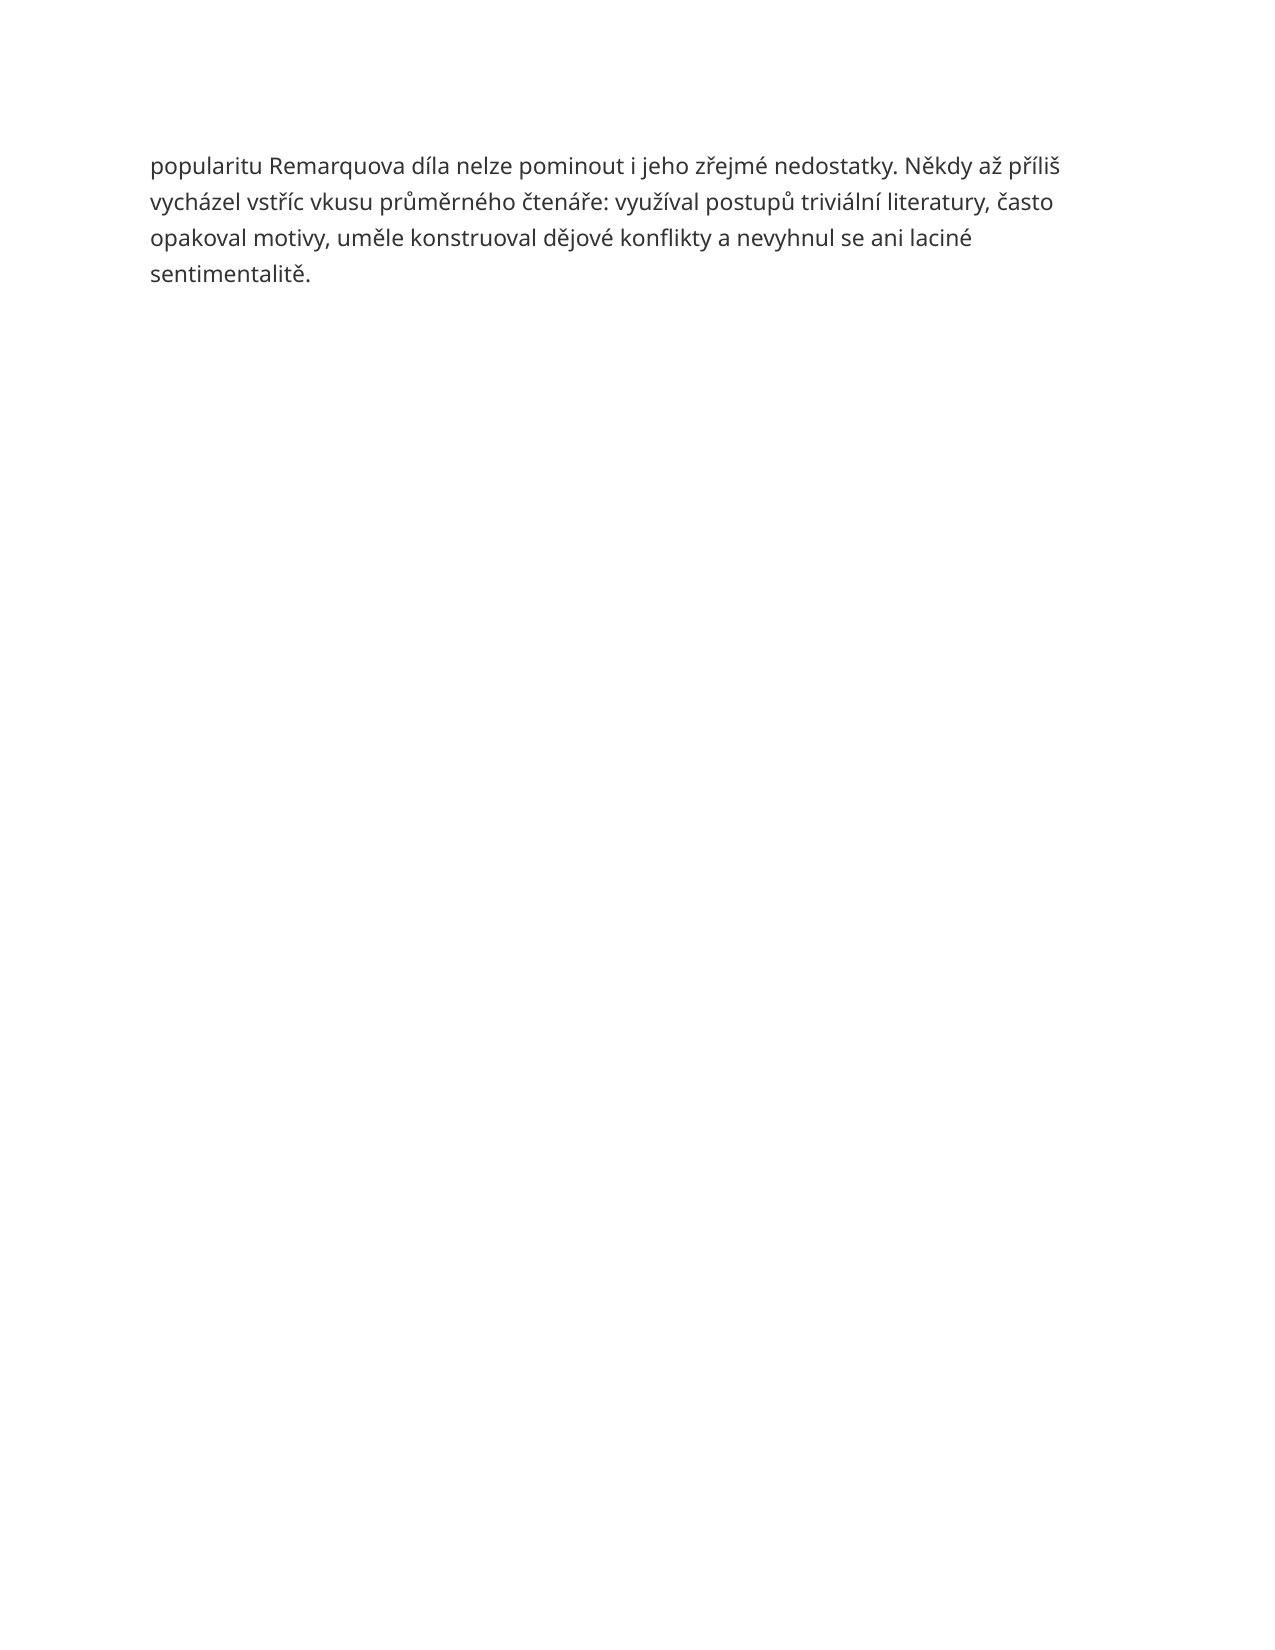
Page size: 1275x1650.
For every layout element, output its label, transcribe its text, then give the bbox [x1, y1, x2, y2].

text popularitu Remarquova díla nelze pominout i jeho zřejmé nedostatky. Někdy až příliš vycházel vstříc vkusu průměrného čtenáře: využíval postupů triviální literatury, často opakoval motivy, uměle konstruoval dějové konflikty a nevyhnul se ani laciné sentimentalitě. [150, 150, 1125, 289]
